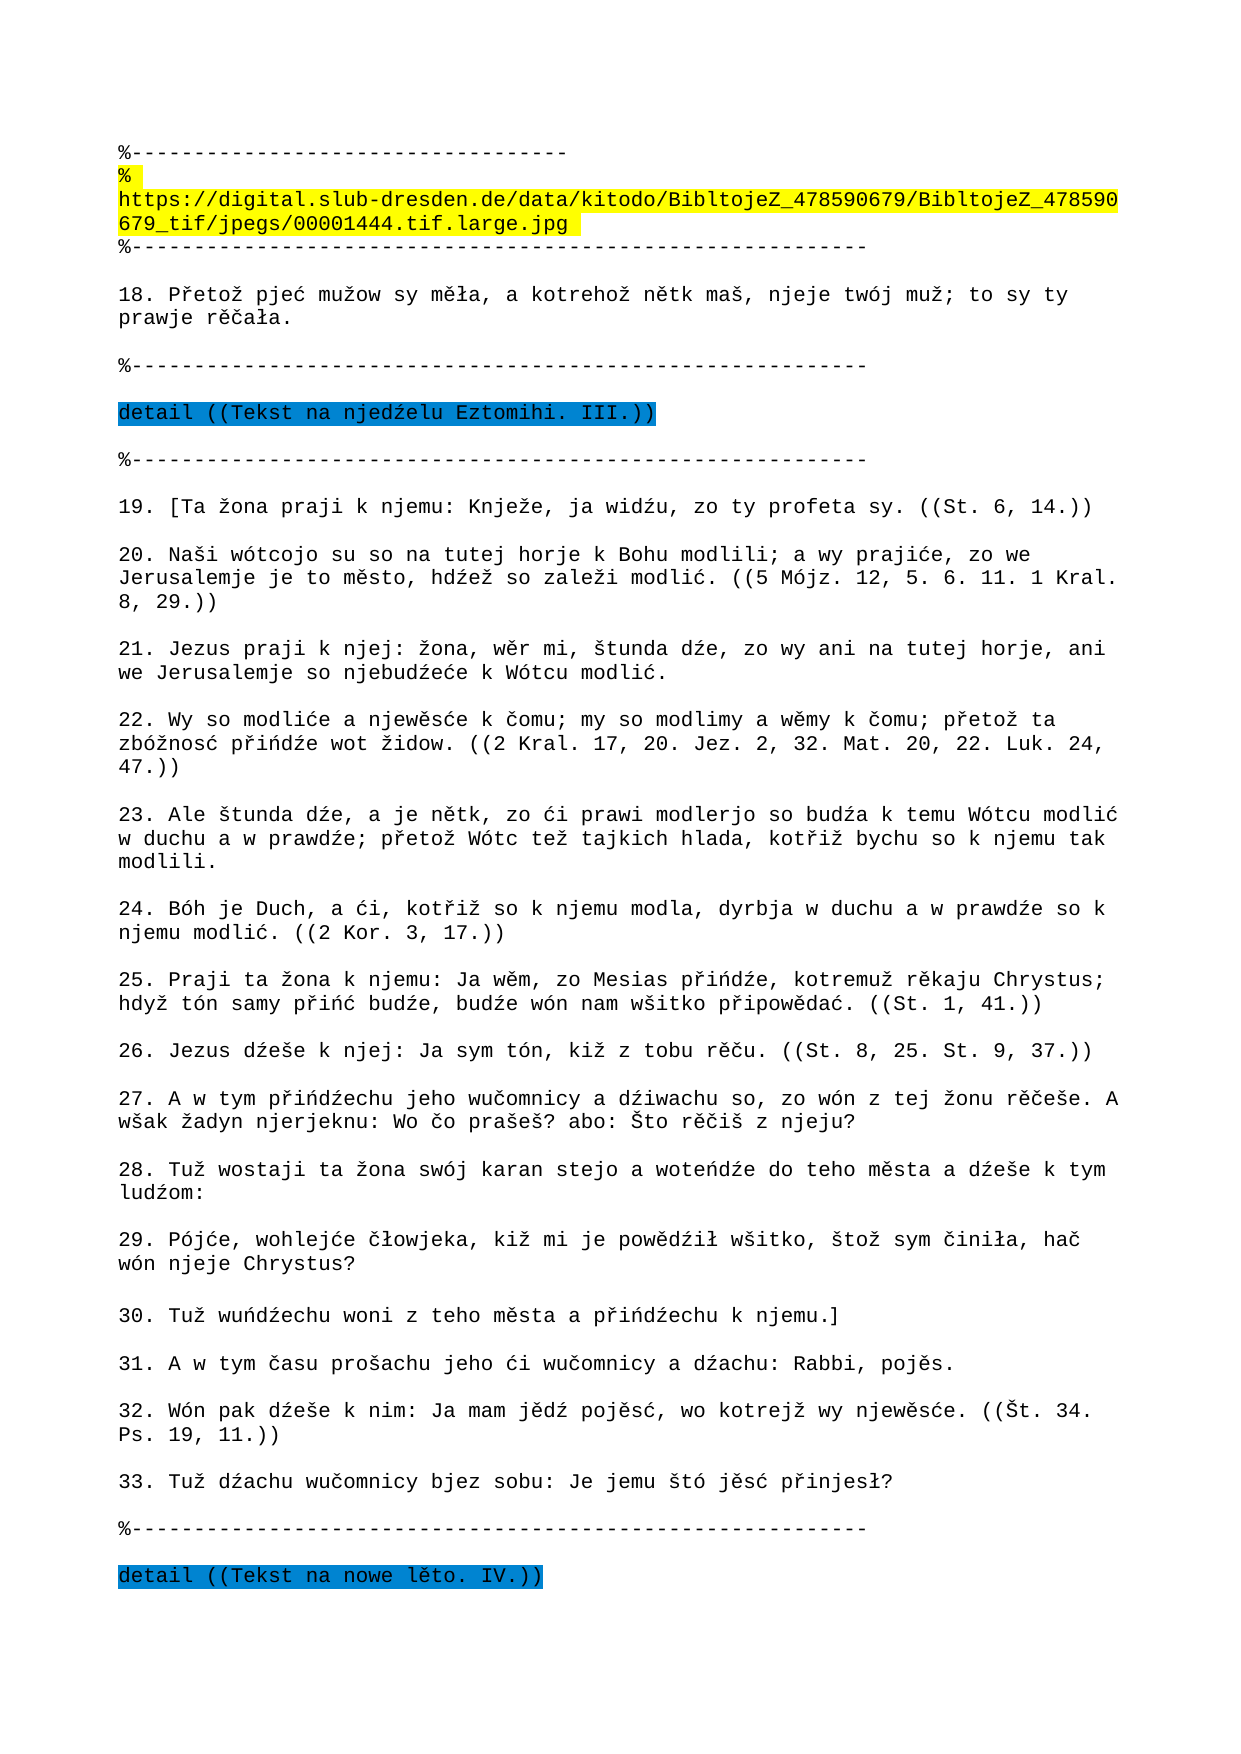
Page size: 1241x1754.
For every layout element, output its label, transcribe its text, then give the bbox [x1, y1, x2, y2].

text detail ((Tekst na nowe lěto. IV.)) [118, 1565, 1122, 1589]
text %----------------------------------- [118, 142, 1122, 165]
text 25. Praji ta žona k njemu: Ja wěm, zo Mesias přińdźe, kotremuž rěkaju Chrystus; hdyž tón samy přińć budźe, budźe wón nam wšitko připowědać. ((St. 1, 41.)) [118, 969, 1122, 1017]
text %----------------------------------------------------------- [118, 354, 1122, 378]
text 23. Ale štunda dźe, a je nětk, zo ći prawi modlerjo so budźa k temu Wótcu modlić w duchu a w prawdźe; přetož Wótc tež tajkich hlada, kotřiž bychu so k njemu tak modlili. [118, 804, 1122, 875]
text 19. [Ta žona praji k njemu: Knježe, ja widźu, zo ty profeta sy. ((St. 6, 14.)) [118, 496, 1122, 520]
text 28. Tuž wostaji ta žona swój karan stejo a woteńdźe do teho města a dźeše k tym ludźom: [118, 1158, 1122, 1206]
text 21. Jezus praji k njej: žona, wěr mi, štunda dźe, zo wy ani na tutej horje, ani we Jerusalemje so njebudźeće k Wótcu modlić. [118, 638, 1122, 686]
text detail ((Tekst na njedźelu Eztomihi. III.)) [118, 402, 1122, 426]
text 31. A w tym času prošachu jeho ći wučomnicy a dźachu: Rabbi, pojěs. [118, 1353, 1122, 1376]
text 22. Wy so modliće a njewěsće k čomu; my so modlimy a wěmy k čomu; přetož ta zbóžnosć přińdźe wot židow. ((2 Kral. 17, 20. Jez. 2, 32. Mat. 20, 22. Luk. 24, 47.)) [118, 709, 1122, 780]
text 32. Wón pak dźeše k nim: Ja mam jědź pojěsć, wo kotrejž wy njewěsće. ((Št. 34. Ps. 19, 11.)) [118, 1400, 1122, 1447]
text 26. Jezus dźeše k njej: Ja sym tón, kiž z tobu rěču. ((St. 8, 25. St. 9, 37.)) [118, 1040, 1122, 1064]
text 20. Naši wótcojo su so na tutej horje k Bohu modlili; a wy prajiće, zo we Jerusalemje je to město, hdźež so zaleži modlić. ((5 Mójz. 12, 5. 6. 11. 1 Kral. 8, 29.)) [118, 544, 1122, 615]
text 18. Přetož pjeć mužow sy měła, a kotrehož nětk maš, njeje twój muž; to sy ty prawje rěčała. [118, 284, 1122, 331]
text 30. Tuž wuńdźechu woni z teho města a přińdźechu k njemu.] [118, 1300, 1122, 1329]
text %----------------------------------------------------------- [118, 449, 1122, 473]
text 24. Bóh je Duch, a ći, kotřiž so k njemu modla, dyrbja w duchu a w prawdźe so k njemu modlić. ((2 Kor. 3, 17.)) [118, 898, 1122, 946]
text 27. A w tym přińdźechu jeho wučomnicy a dźiwachu so, zo wón z tej žonu rěčeše. A wšak žadyn njerjeknu: Wo čo prašeš? abo: Što rěčiš z njeju? [118, 1088, 1122, 1135]
text 29. Pójće, wohlejće čłowjeka, kiž mi je powědźił wšitko, štož sym činiła, hač wón njeje Chrystus? [118, 1229, 1122, 1277]
text % https://digital.slub-dresden.de/data/kitodo/BibltojeZ_478590679/BibltojeZ_478590679_tif/jpegs/00001444.tif.large.jpg [118, 165, 1122, 236]
text %----------------------------------------------------------- [118, 236, 1122, 260]
text %----------------------------------------------------------- [118, 1518, 1122, 1542]
text 33. Tuž dźachu wučomnicy bjez sobu: Je jemu štó jěsć přinjesł? [118, 1471, 1122, 1494]
